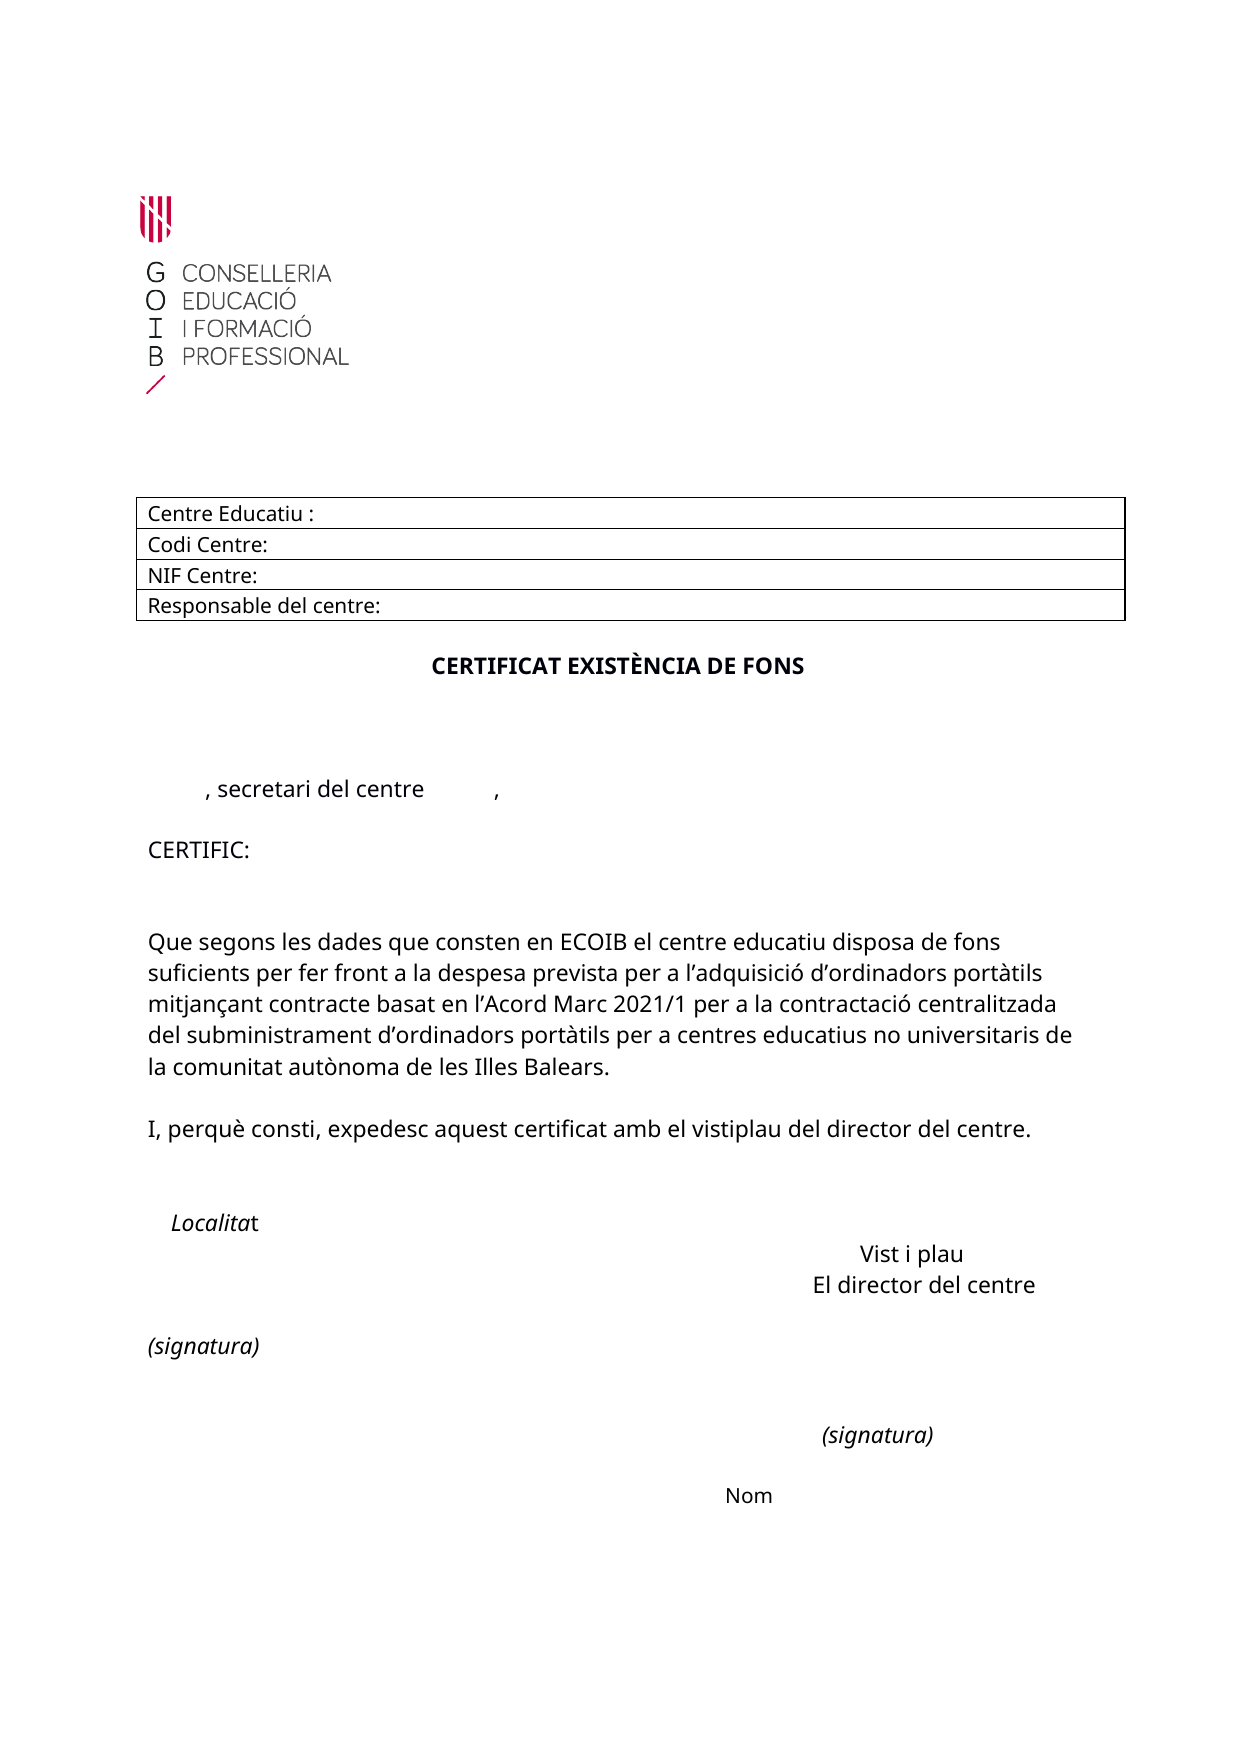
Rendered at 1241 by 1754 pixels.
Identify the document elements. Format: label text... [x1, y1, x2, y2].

table_cell Codi Centre: [137, 529, 1124, 558]
text Vist i plau [148, 1238, 1092, 1269]
text (signatura) [148, 1330, 1088, 1361]
table_cell Responsable del centre: [137, 590, 1124, 620]
text CERTIFIC: [148, 834, 1088, 865]
text Localitat [148, 1207, 1092, 1238]
text , secretari del centre , [148, 768, 1088, 805]
table_header Centre Educatiu : [137, 498, 1124, 528]
picture [122, 182, 367, 409]
text Que segons les dades que consten en ECOIB el centre educatiu disposa de fons suficients per fer front a la despesa prevista per a l’adquisició d’ordinadors portàtils mitjançant contracte basat en l’Acord Marc 2021/1 per a la contractació centralitzada del subministrament d’ordinadors portàtils per a centres educatius no universitaris de la comunitat autònoma de les Illes Balears. [148, 926, 1092, 1082]
text (signatura) [148, 1419, 1092, 1450]
table_cell NIF Centre: [137, 560, 1124, 589]
text El director del centre [148, 1269, 1092, 1301]
text I, perquè consti, expedesc aquest certificat amb el vistiplau del director del centre. [148, 1113, 1092, 1144]
text CERTIFICAT EXISTÈNCIA DE FONS [148, 650, 1088, 681]
text Nom [644, 1481, 1092, 1510]
